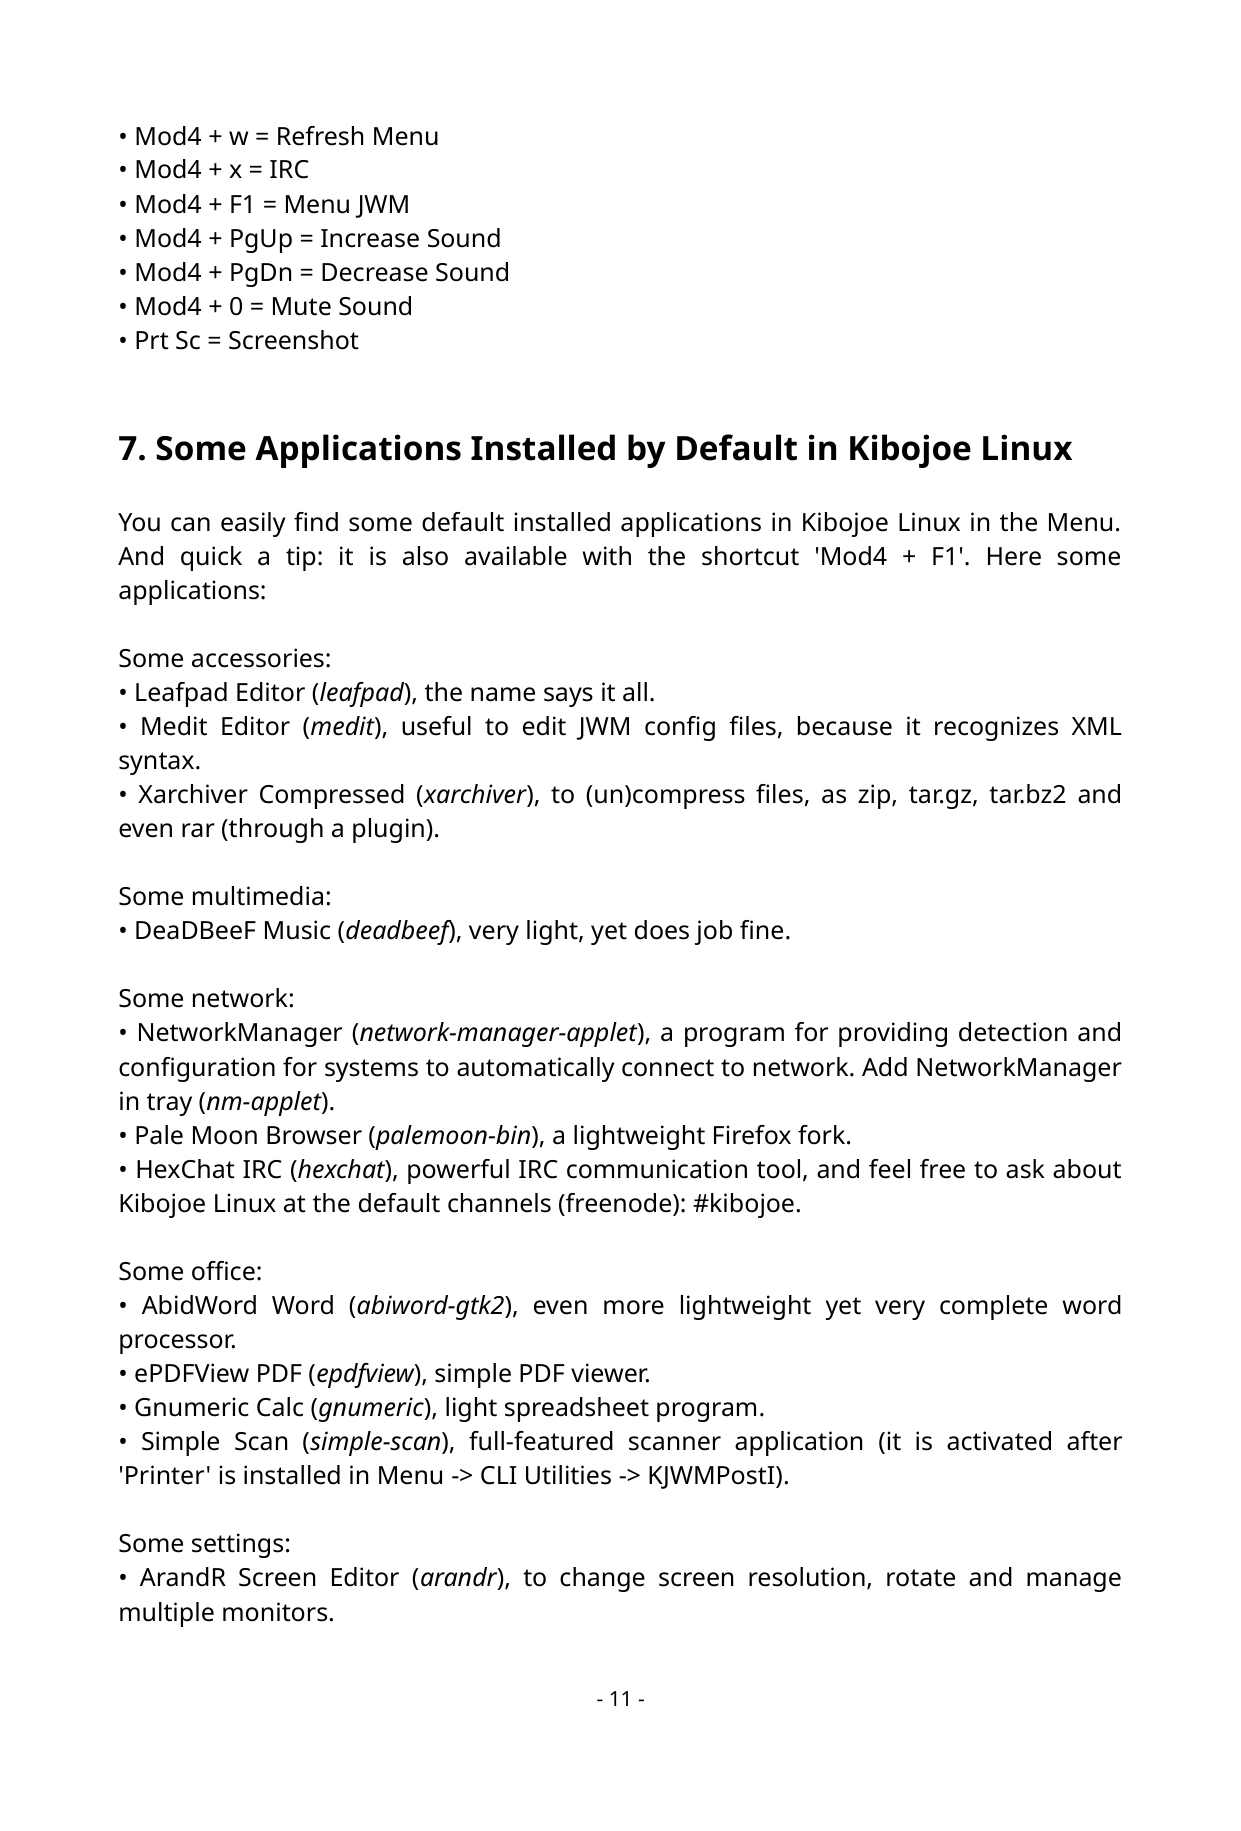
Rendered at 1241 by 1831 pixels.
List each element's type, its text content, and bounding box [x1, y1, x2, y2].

text • Simple Scan (simple-scan), full-featured scanner application (it is activated after 'Printer' is installed in Menu -> CLI Utilities -> KJWMPostI). [118, 1424, 1123, 1492]
text • Mod4 + F1 = Menu JWM [118, 186, 1123, 220]
text • Pale Moon Browser (palemoon-bin), a lightweight Firefox fork. [118, 1117, 1123, 1151]
text You can easily find some default installed applications in Kibojoe Linux in the Menu. And quick a tip: it is also available with the shortcut 'Mod4 + F1'. Here some applications: [118, 504, 1123, 606]
text • Mod4 + 0 = Mute Sound [118, 288, 1123, 322]
text • Leafpad Editor (leafpad), the name says it all. [118, 674, 1123, 708]
text • Medit Editor (medit), useful to edit JWM config files, because it recognizes XML syntax. [118, 708, 1123, 777]
text Some network: [118, 981, 1123, 1015]
subtitle 7. Some Applications Installed by Default in Kibojoe Linux [118, 425, 1123, 470]
text Some office: [118, 1253, 1123, 1288]
text • Mod4 + PgUp = Increase Sound [118, 220, 1123, 254]
text • DeaDBeeF Music (deadbeef), very light, yet does job fine. [118, 913, 1123, 947]
text • Prt Sc = Screenshot [118, 322, 1123, 357]
text • Mod4 + x = IRC [118, 152, 1123, 186]
text • HexChat IRC (hexchat), powerful IRC communication tool, and feel free to ask about Kibojoe Linux at the default channels (freenode): #kibojoe. [118, 1151, 1123, 1219]
text • Gnumeric Calc (gnumeric), light spreadsheet program. [118, 1390, 1123, 1424]
text • ArandR Screen Editor (arandr), to change screen resolution, rotate and manage multiple monitors. [118, 1560, 1123, 1628]
text Some multimedia: [118, 879, 1123, 913]
text • ePDFView PDF (epdfview), simple PDF viewer. [118, 1356, 1123, 1390]
text • Xarchiver Compressed (xarchiver), to (un)compress files, as zip, tar.gz, tar.bz2 and even rar (through a plugin). [118, 777, 1123, 845]
text Some accessories: [118, 640, 1123, 674]
text • Mod4 + PgDn = Decrease Sound [118, 254, 1123, 288]
text • Mod4 + w = Refresh Menu [118, 118, 1123, 152]
text • NetworkManager (network-manager-applet), a program for providing detection and configuration for systems to automatically connect to network. Add NetworkManager in tray (nm-applet). [118, 1015, 1123, 1117]
text • AbidWord Word (abiword-gtk2), even more lightweight yet very complete word processor. [118, 1288, 1123, 1356]
text Some settings: [118, 1526, 1123, 1560]
